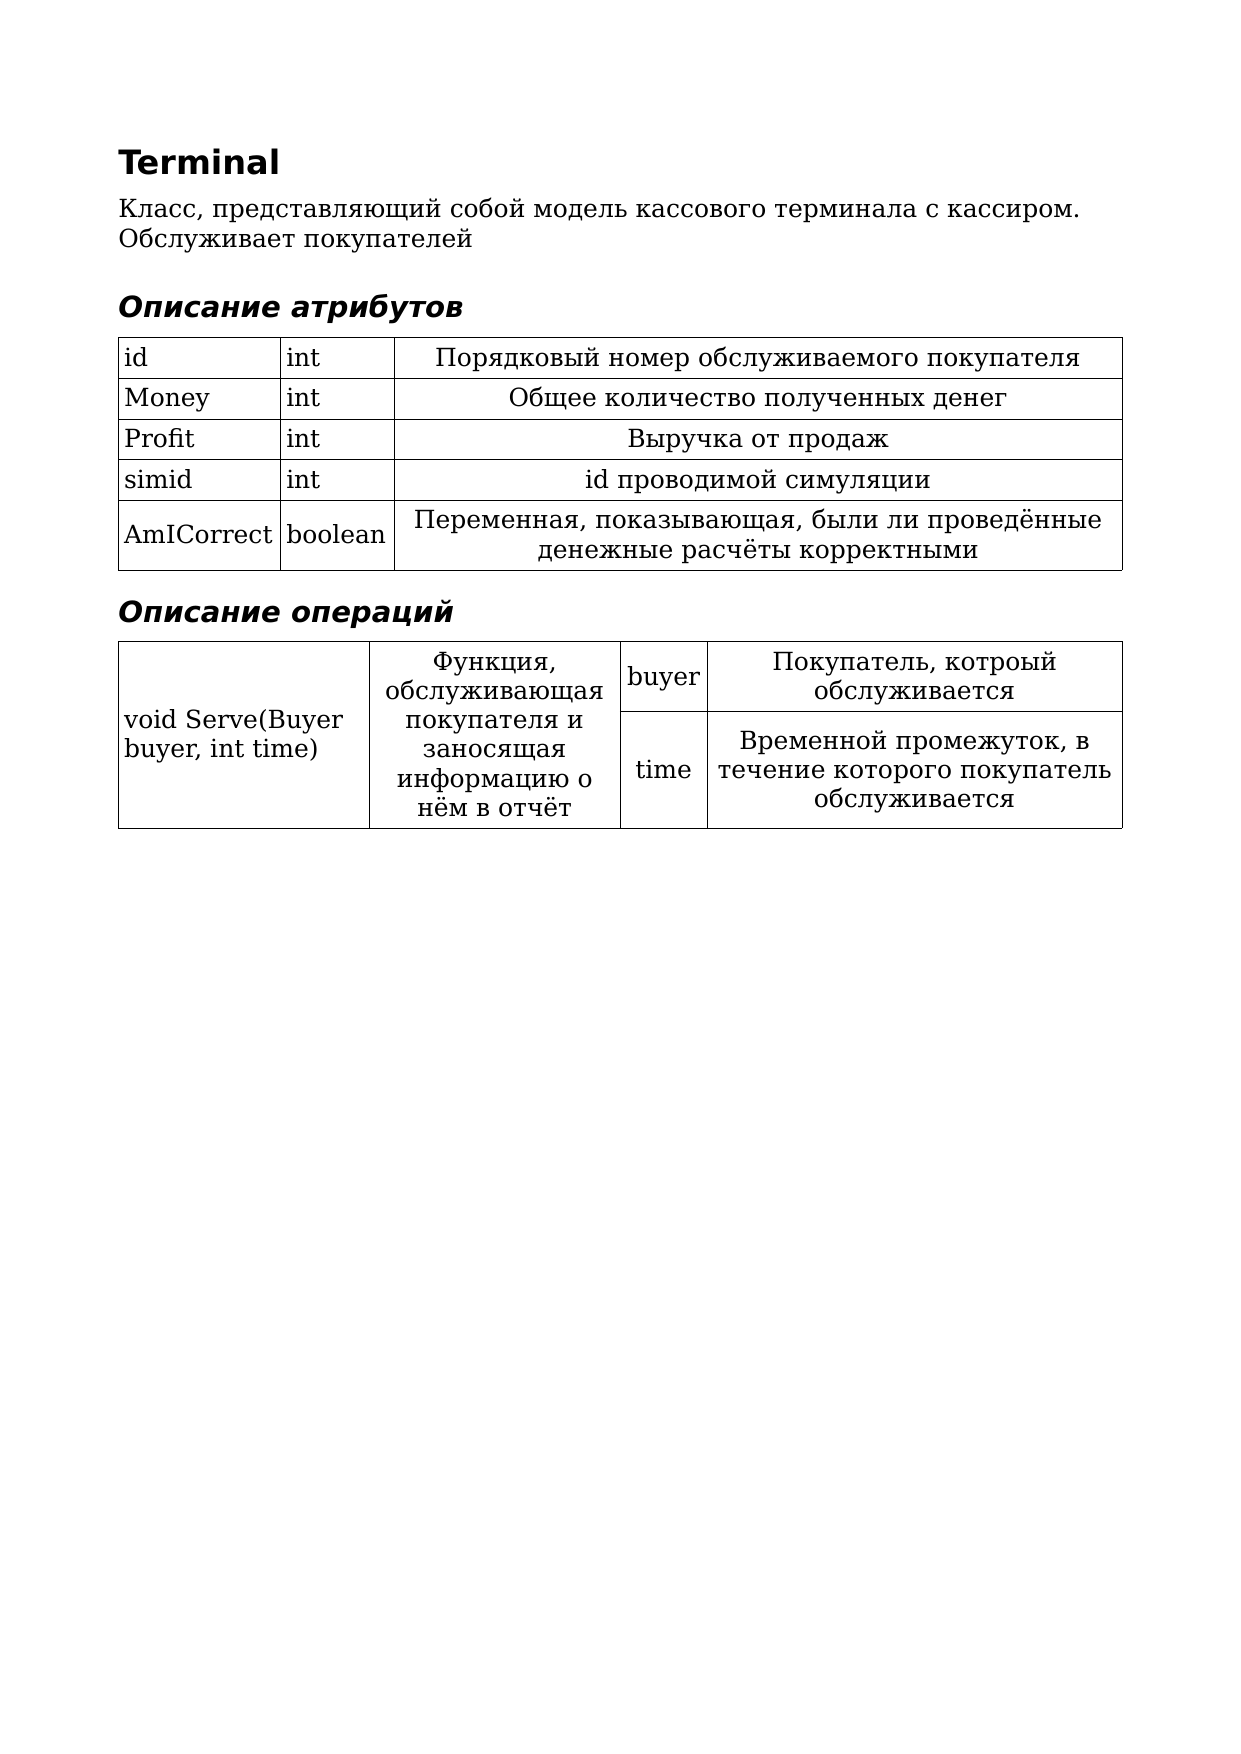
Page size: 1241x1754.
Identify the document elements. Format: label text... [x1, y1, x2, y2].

subtitle Описание атрибутов [118, 291, 1122, 324]
table_header void Serve(Buyer buyer, int time) [119, 642, 369, 828]
table_cell Выручка от продаж [395, 420, 1122, 459]
table_cell Profit [119, 420, 280, 459]
table_cell id проводимой симуляции [395, 460, 1122, 500]
table_header id [119, 338, 280, 378]
subtitle Описание операций [118, 595, 1122, 629]
table_cell int [281, 379, 394, 418]
table_cell int [281, 420, 394, 459]
table_cell time [621, 712, 707, 828]
table_cell Временной промежуток, в течение которого покупатель обслуживается [708, 712, 1122, 828]
table_header Функция, обслуживающая покупателя и заносящая информацию о нём в отчёт [370, 642, 620, 828]
table_cell Общее количество полученных денег [395, 379, 1122, 418]
table_header int [281, 338, 394, 378]
table_cell AmICorrect [119, 501, 280, 570]
table_header Покупатель, котроый обслуживается [708, 642, 1122, 711]
table_cell boolean [281, 501, 394, 570]
table_header buyer [621, 642, 707, 711]
text Класс, представляющий собой модель кассового терминала с кассиром. Обслуживает покупателей [118, 195, 1122, 253]
table_cell Money [119, 379, 280, 418]
table_cell Переменная, показывающая, были ли проведённые денежные расчёты корректными [395, 501, 1122, 570]
table_cell int [281, 460, 394, 500]
table_cell simid [119, 460, 280, 500]
table_header Порядковый номер обслуживаемого покупателя [395, 338, 1122, 378]
subtitle Terminal [118, 143, 1122, 182]
